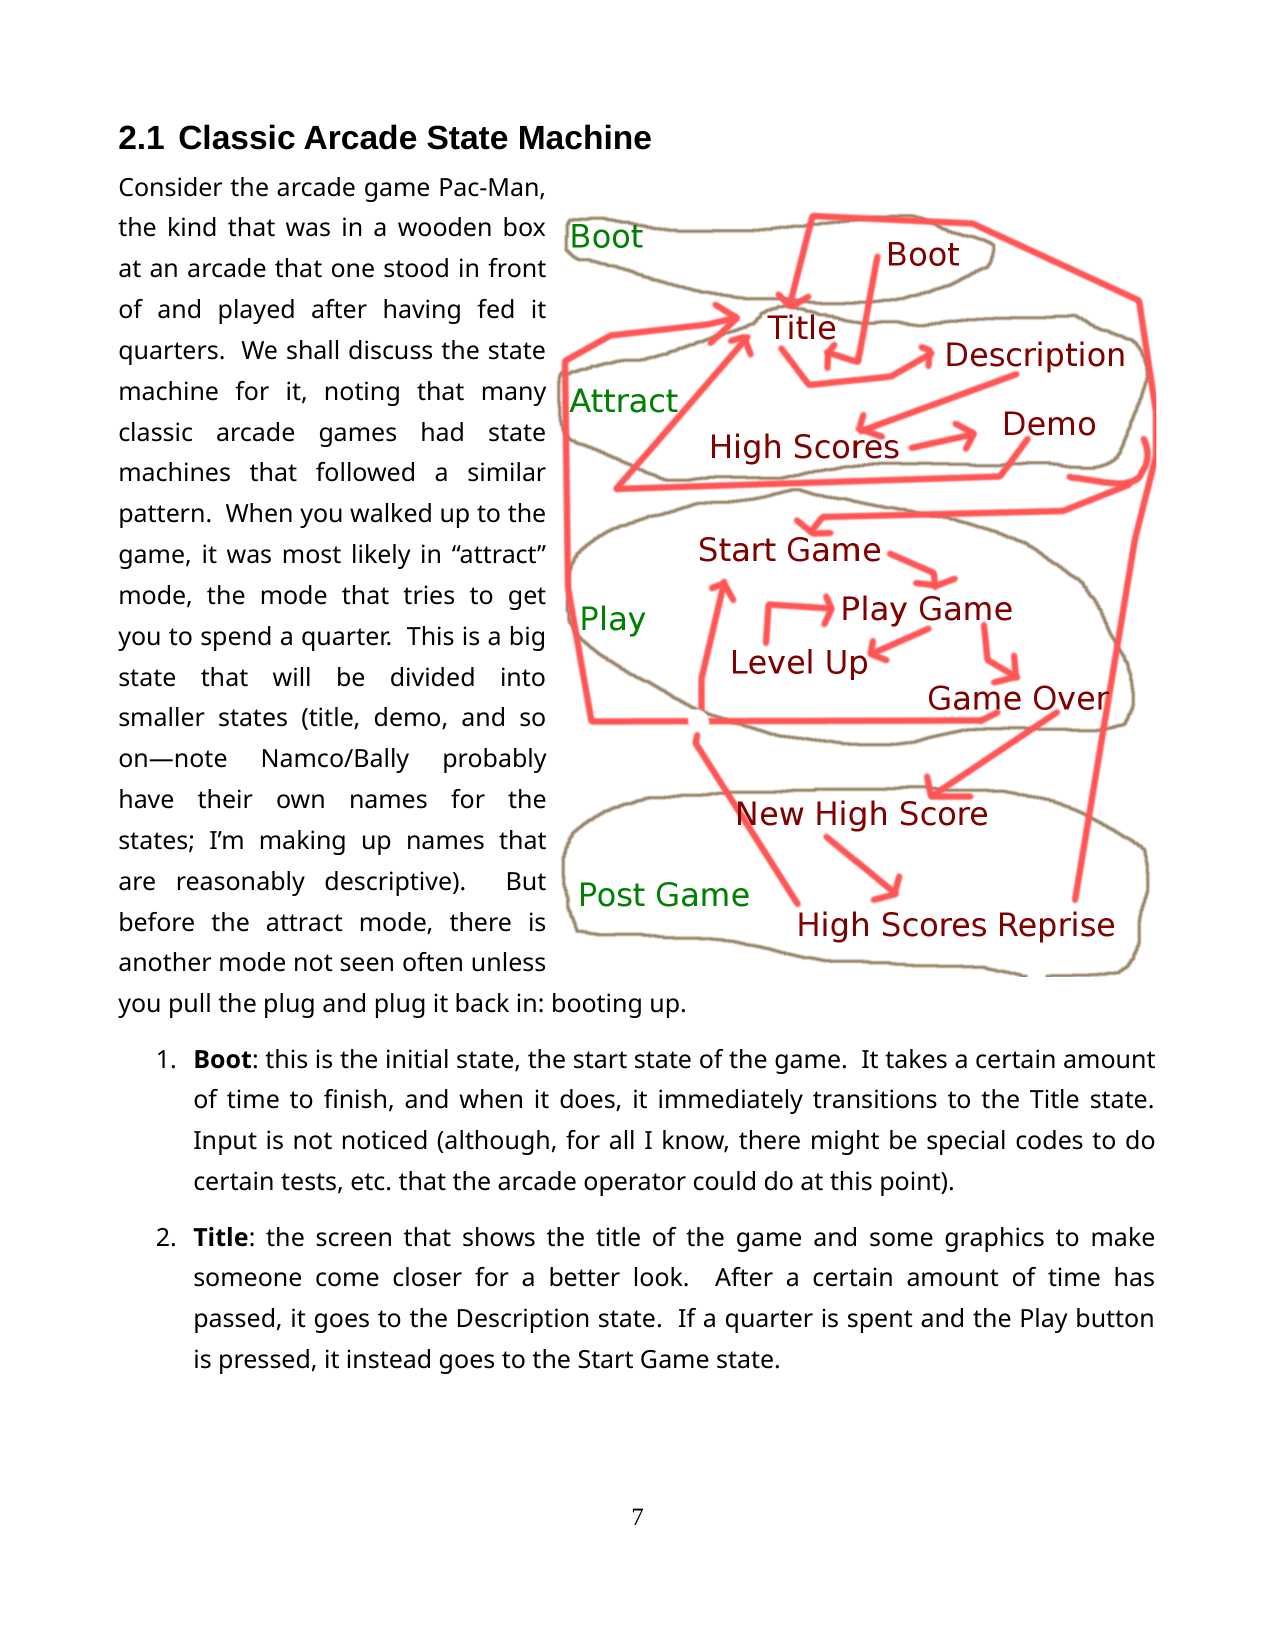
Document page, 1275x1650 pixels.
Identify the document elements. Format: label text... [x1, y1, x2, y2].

text Consider the arcade game Pac-Man, the kind that was in a wooden box at an arcade that one stood in front of and played after having fed it quarters. We shall discuss the state machine for it, noting that many classic arcade games had state machines that followed a similar pattern. When you walked up to the game, it was most likely in “attract” mode, the mode that tries to get you to spend a quarter. This is a big state that will be divided into smaller states (title, demo, and so on—note Namco/Bally probably have their own names for the states; I’m making up names that are reasonably descriptive). But before the attract mode, there is another mode not seen often unless you pull the plug and plug it back in: booting up. [118, 169, 1157, 1020]
subtitle Classic Arcade State Machine [118, 118, 1157, 157]
picture [556, 201, 1157, 977]
list Title: the screen that shows the title of the game and some graphics to make someone come closer for a better look. After a certain amount of time has passed, it goes to the Description state. If a quarter is spent and the Play button is pressed, it instead goes to the Start Game state. [156, 1219, 1157, 1376]
list Boot: this is the initial state, the start state of the game. It takes a certain amount of time to finish, and when it does, it immediately transitions to the Title state. Input is not noticed (although, for all I know, there might be special codes to do certain tests, etc. that the arcade operator could do at this point). [156, 1041, 1157, 1198]
